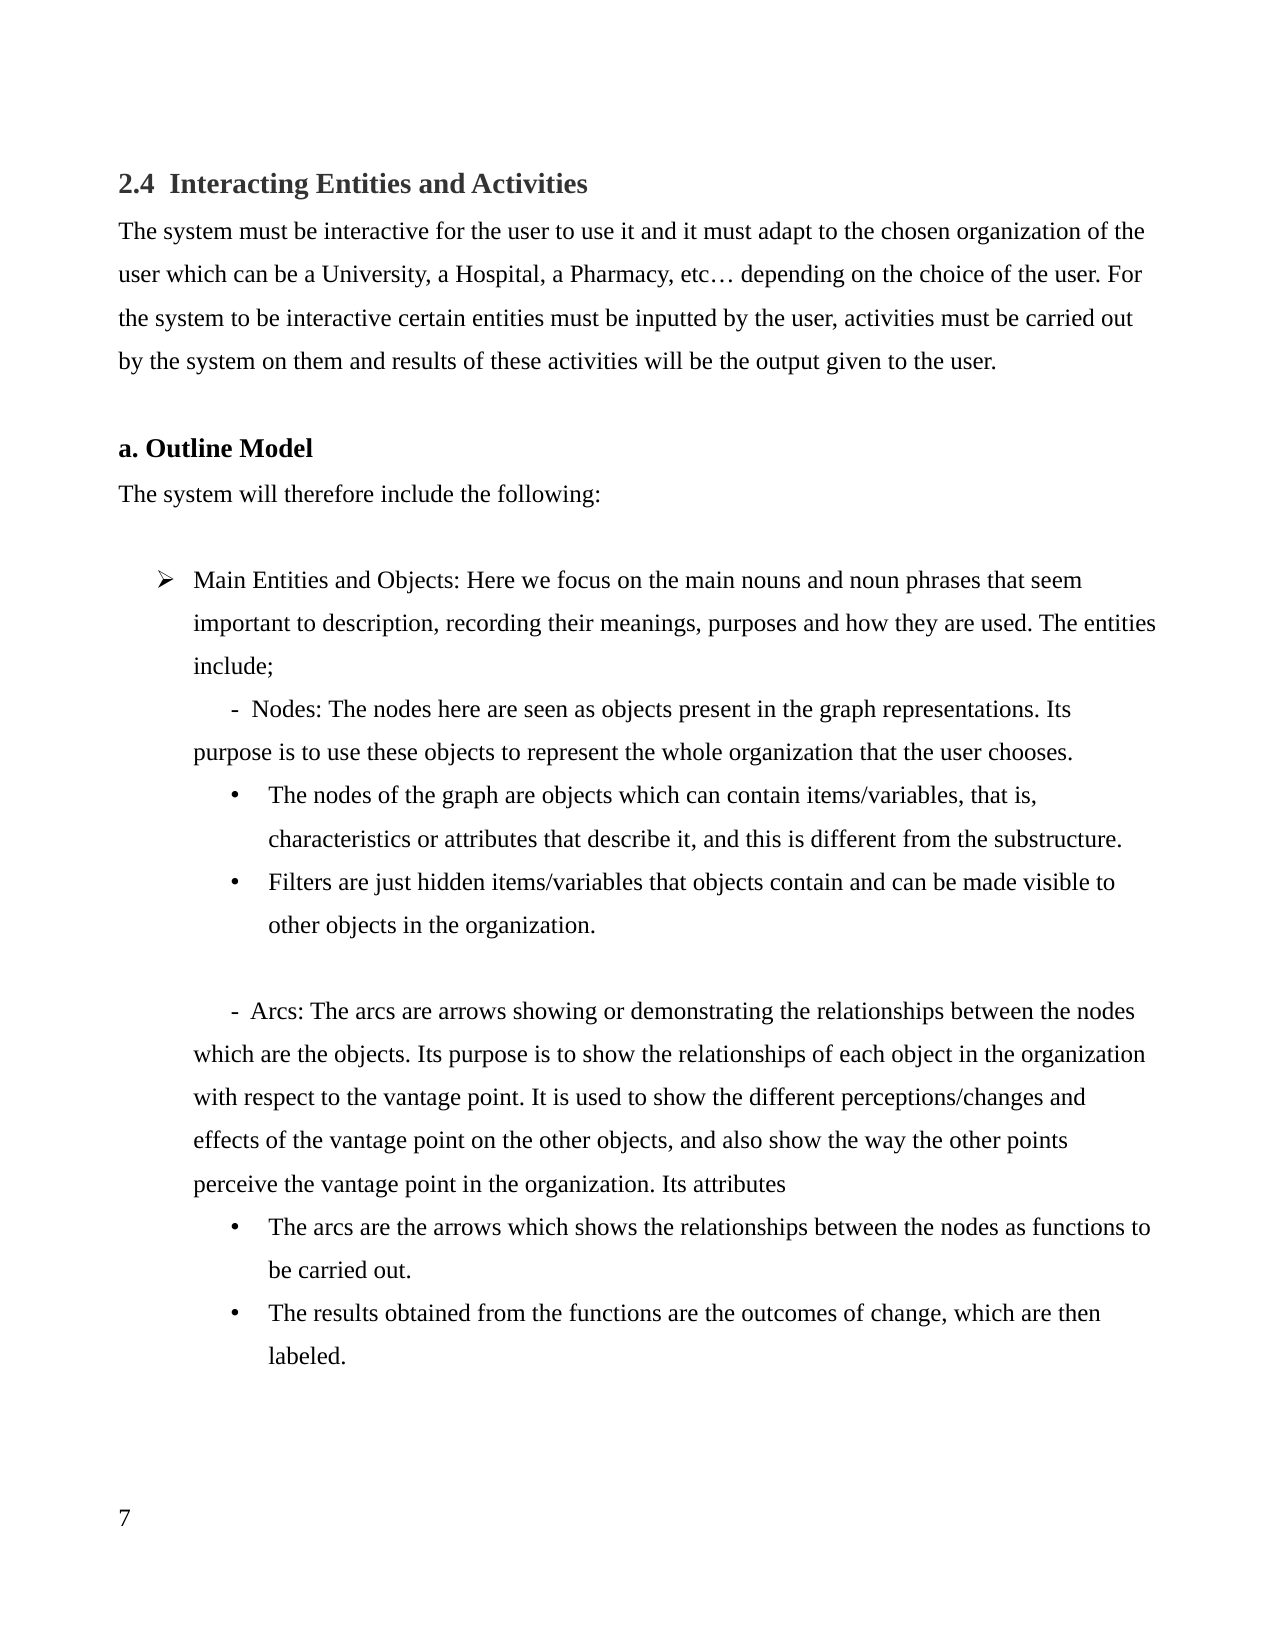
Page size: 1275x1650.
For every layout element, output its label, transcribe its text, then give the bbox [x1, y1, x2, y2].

list - Nodes: The nodes here are seen as objects present in the graph representations. Its purpose is to use these objects to represent the whole organization that the user chooses. [156, 694, 1157, 766]
list The results obtained from the functions are the outcomes of change, which are then labeled. [231, 1298, 1157, 1370]
list - Arcs: The arcs are arrows showing or demonstrating the relationships between the nodes which are the objects. Its purpose is to show the relationships of each object in the organization with respect to the vantage point. It is used to show the different perceptions/changes and effects of the vantage point on the other objects, and also show the way the other points perceive the vantage point in the organization. Its attributes [156, 996, 1157, 1197]
list The nodes of the graph are objects which can contain items/variables, that is, characteristics or attributes that describe it, and this is different from the substructure. [231, 781, 1157, 852]
list The arcs are the arrows which shows the relationships between the nodes as functions to be carried out. [231, 1212, 1157, 1284]
list Filters are just hidden items/variables that objects contain and can be made visible to other objects in the organization. [231, 867, 1157, 939]
text 2.4 Interacting Entities and Activities [118, 166, 1157, 199]
text The system must be interactive for the user to use it and it must adapt to the chosen organization of the user which can be a University, a Hospital, a Pharmacy, etc… depending on the choice of the user. For the system to be interactive certain entities must be inputted by the user, activities must be carried out by the system on them and results of these activities will be the output given to the user. [118, 216, 1157, 374]
text The system will therefore include the following: [118, 479, 1157, 507]
text a. Outline Model [118, 432, 1157, 463]
list Main Entities and Objects: Here we focus on the main nouns and noun phrases that seem important to description, recording their meanings, purposes and how they are used. The entities include; [156, 565, 1157, 680]
